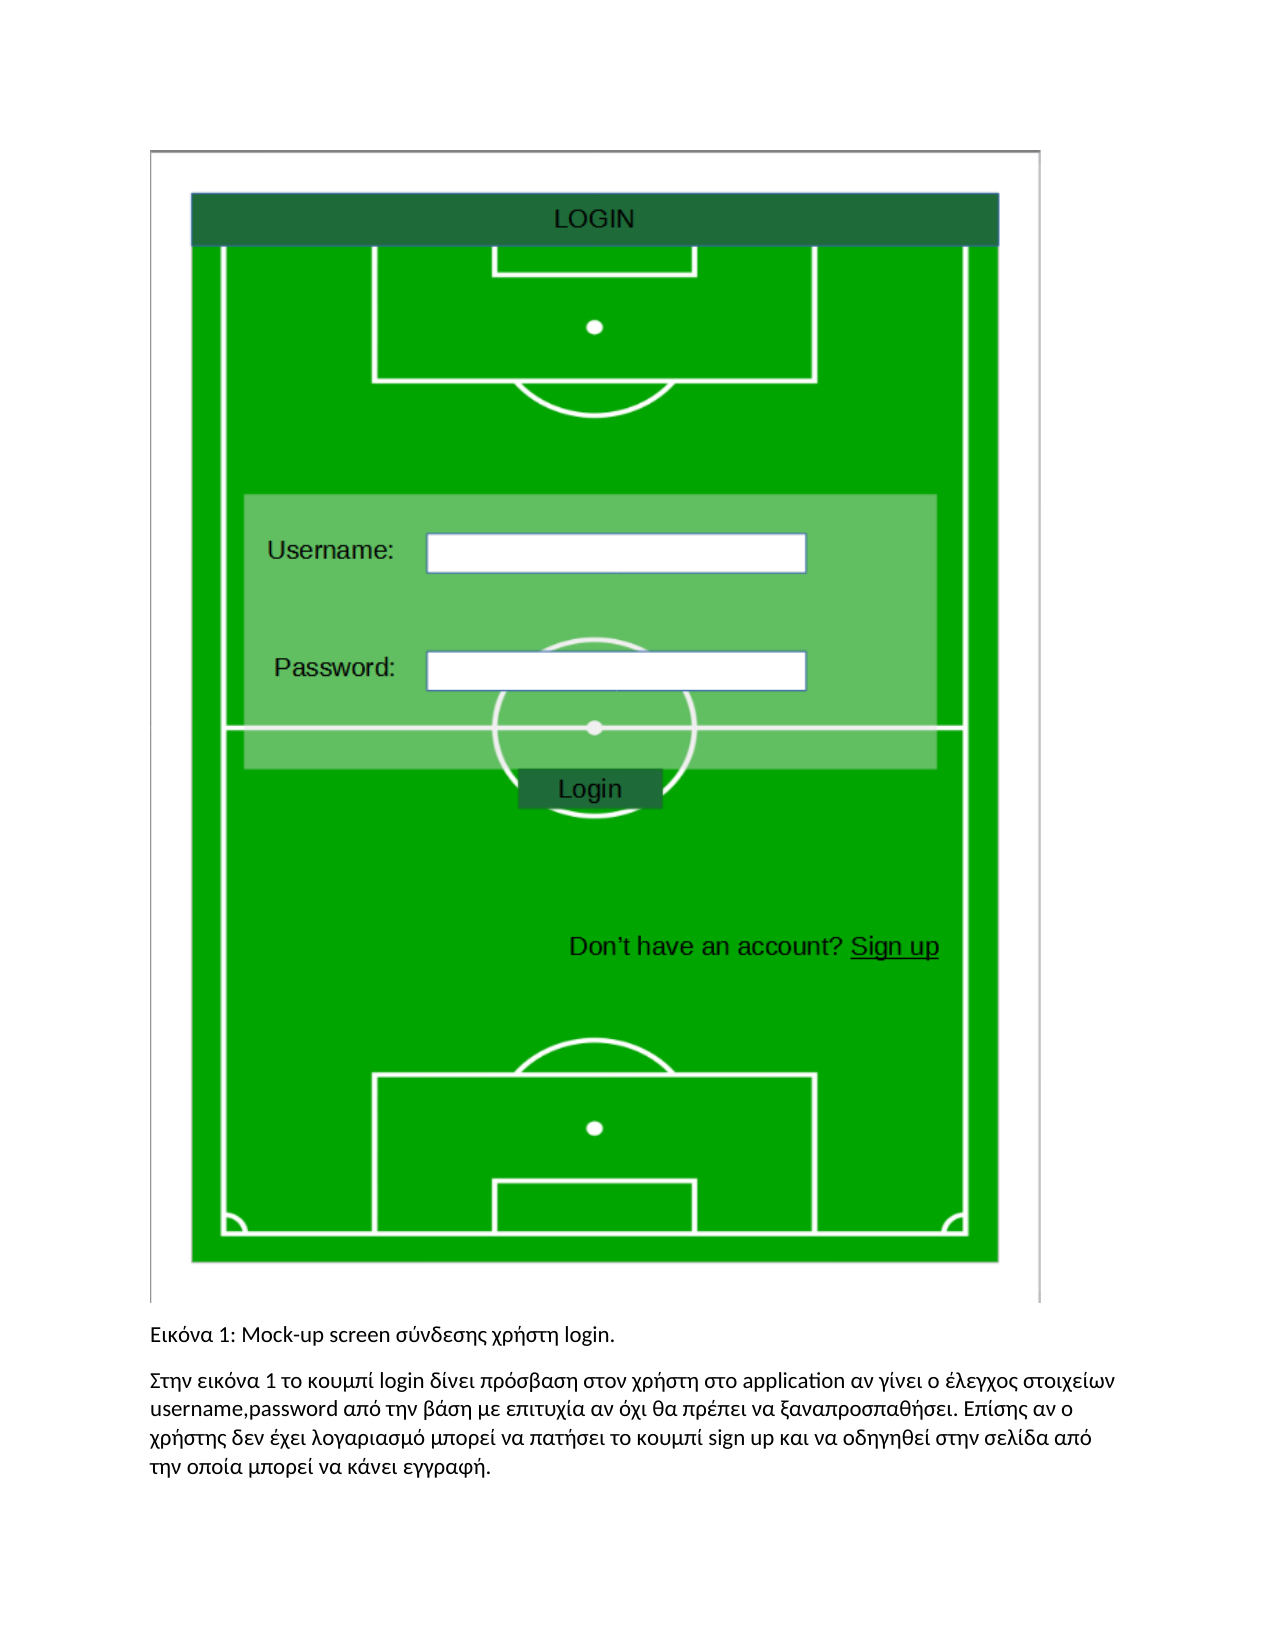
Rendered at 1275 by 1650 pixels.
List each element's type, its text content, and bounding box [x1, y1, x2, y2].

text Εικόνα 1: Mock-up screen σύνδεσης χρήστη login. [150, 1320, 1125, 1348]
text Στην εικόνα 1 το κουμπί login δίνει πρόσβαση στον χρήστη στο application αν γίνει ο έλεγχος στοιχείων username,password από την βάση με επιτυχία αν όχι θα πρέπει να ξαναπροσπαθήσει. Επίσης αν ο χρήστης δεν έχει λογαριασμό μπορεί να πατήσει το κουμπί sign up και να οδηγηθεί στην σελίδα από την οποία μπορεί να κάνει εγγραφή. [150, 1366, 1125, 1480]
